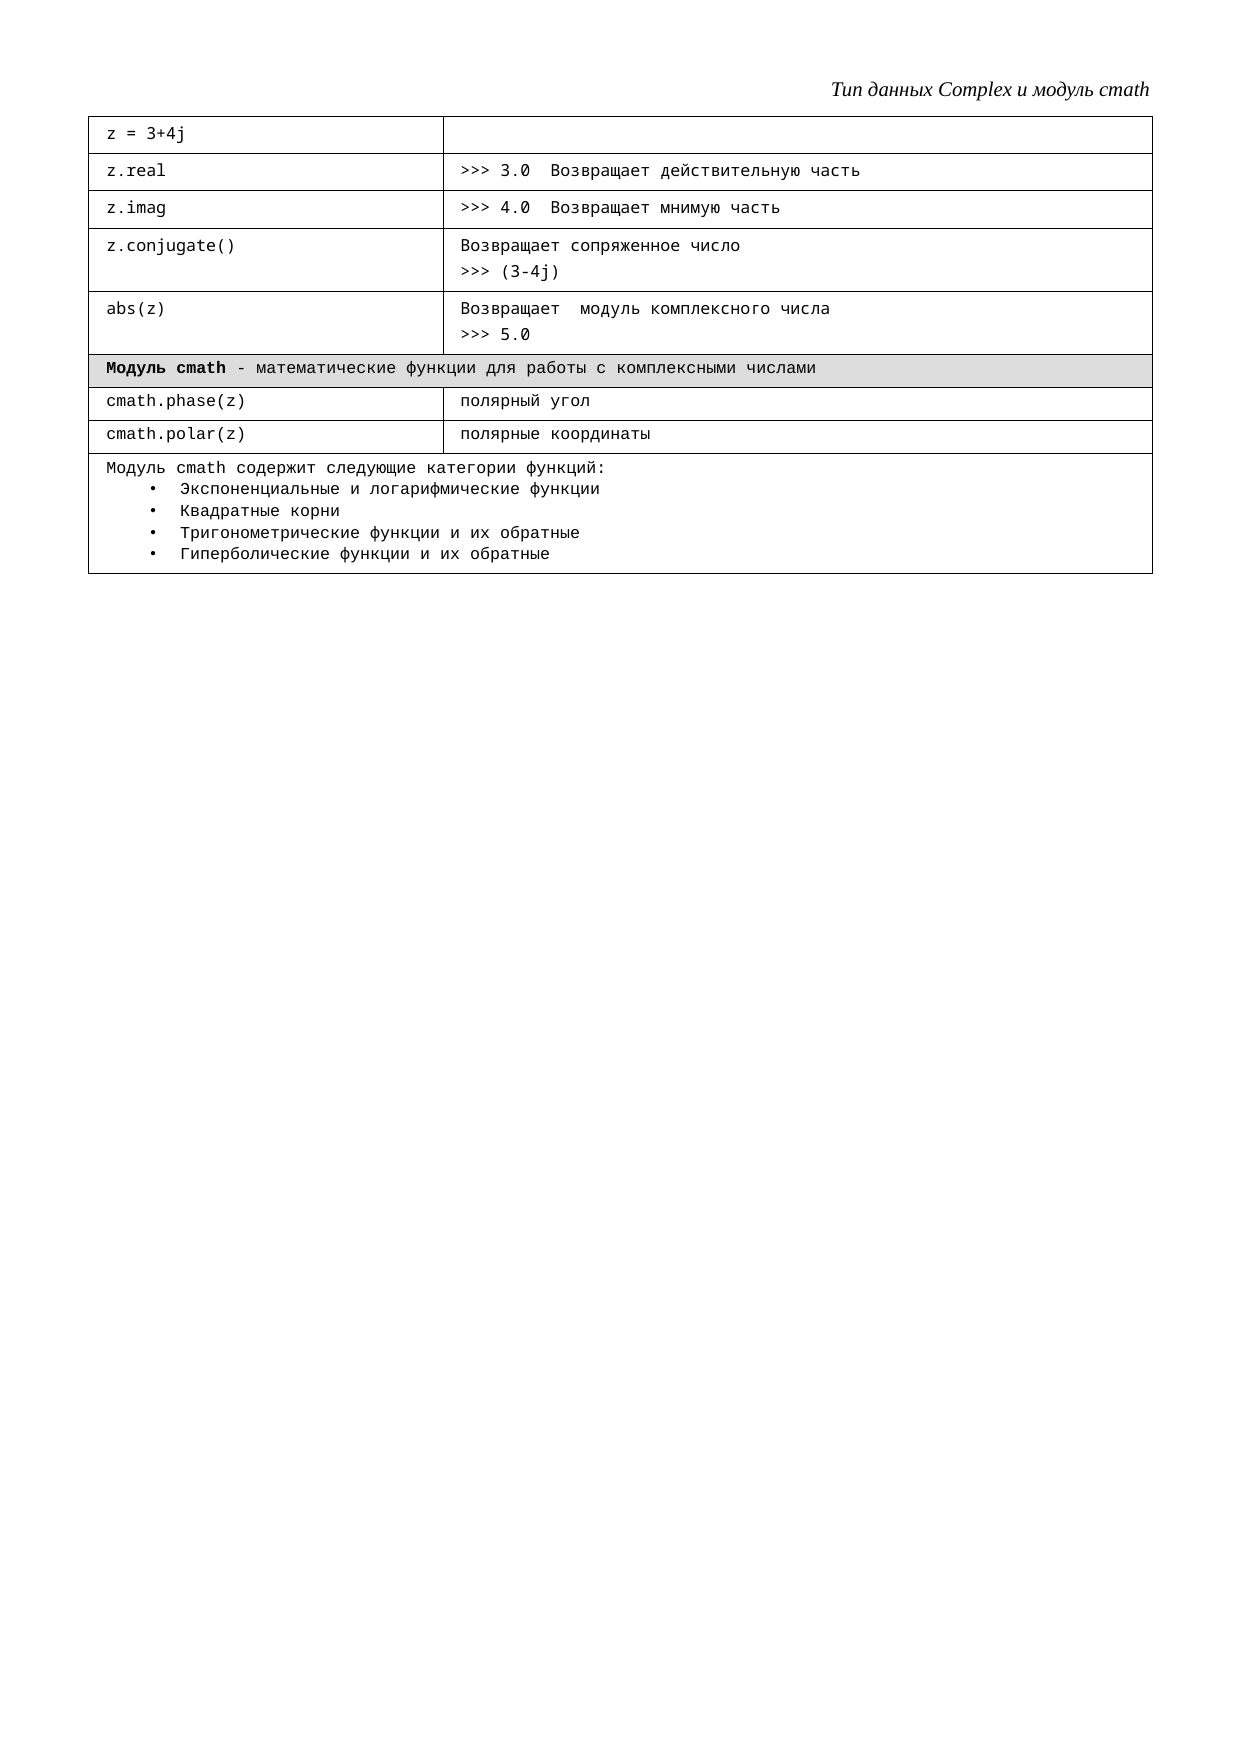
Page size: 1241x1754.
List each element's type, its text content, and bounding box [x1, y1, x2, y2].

table_cell >>> 4.0 Возвращает мнимую часть [444, 191, 1152, 227]
table_cell abs(z) [89, 292, 443, 354]
table_cell полярные координаты [444, 421, 1152, 453]
table_cell z.imag [89, 191, 443, 227]
table_cell [444, 117, 1152, 153]
table_cell Модуль cmath содержит следующие категории функций: Экспоненциальные и логарифмические функции Квадратные корни Тригонометрические функции и их обратные Гиперболические функции и их обратные [89, 454, 1152, 573]
table_cell z.real [89, 154, 443, 190]
table_cell >>> 3.0 Возвращает действительную часть [444, 154, 1152, 190]
table_cell Модуль cmath - математические функции для работы с комплексными числами [89, 355, 1152, 387]
table_cell z = 3+4j [89, 117, 443, 153]
table_cell cmath.polar(z) [89, 421, 443, 453]
table_cell z.conjugate() [89, 229, 443, 291]
table_cell Возвращает модуль комплексного числа >>> 5.0 [444, 292, 1152, 354]
table_cell полярный угол [444, 388, 1152, 420]
table_cell Возвращает сопряженное число >>> (3-4j) [444, 229, 1152, 291]
table_cell cmath.phase(z) [89, 388, 443, 420]
